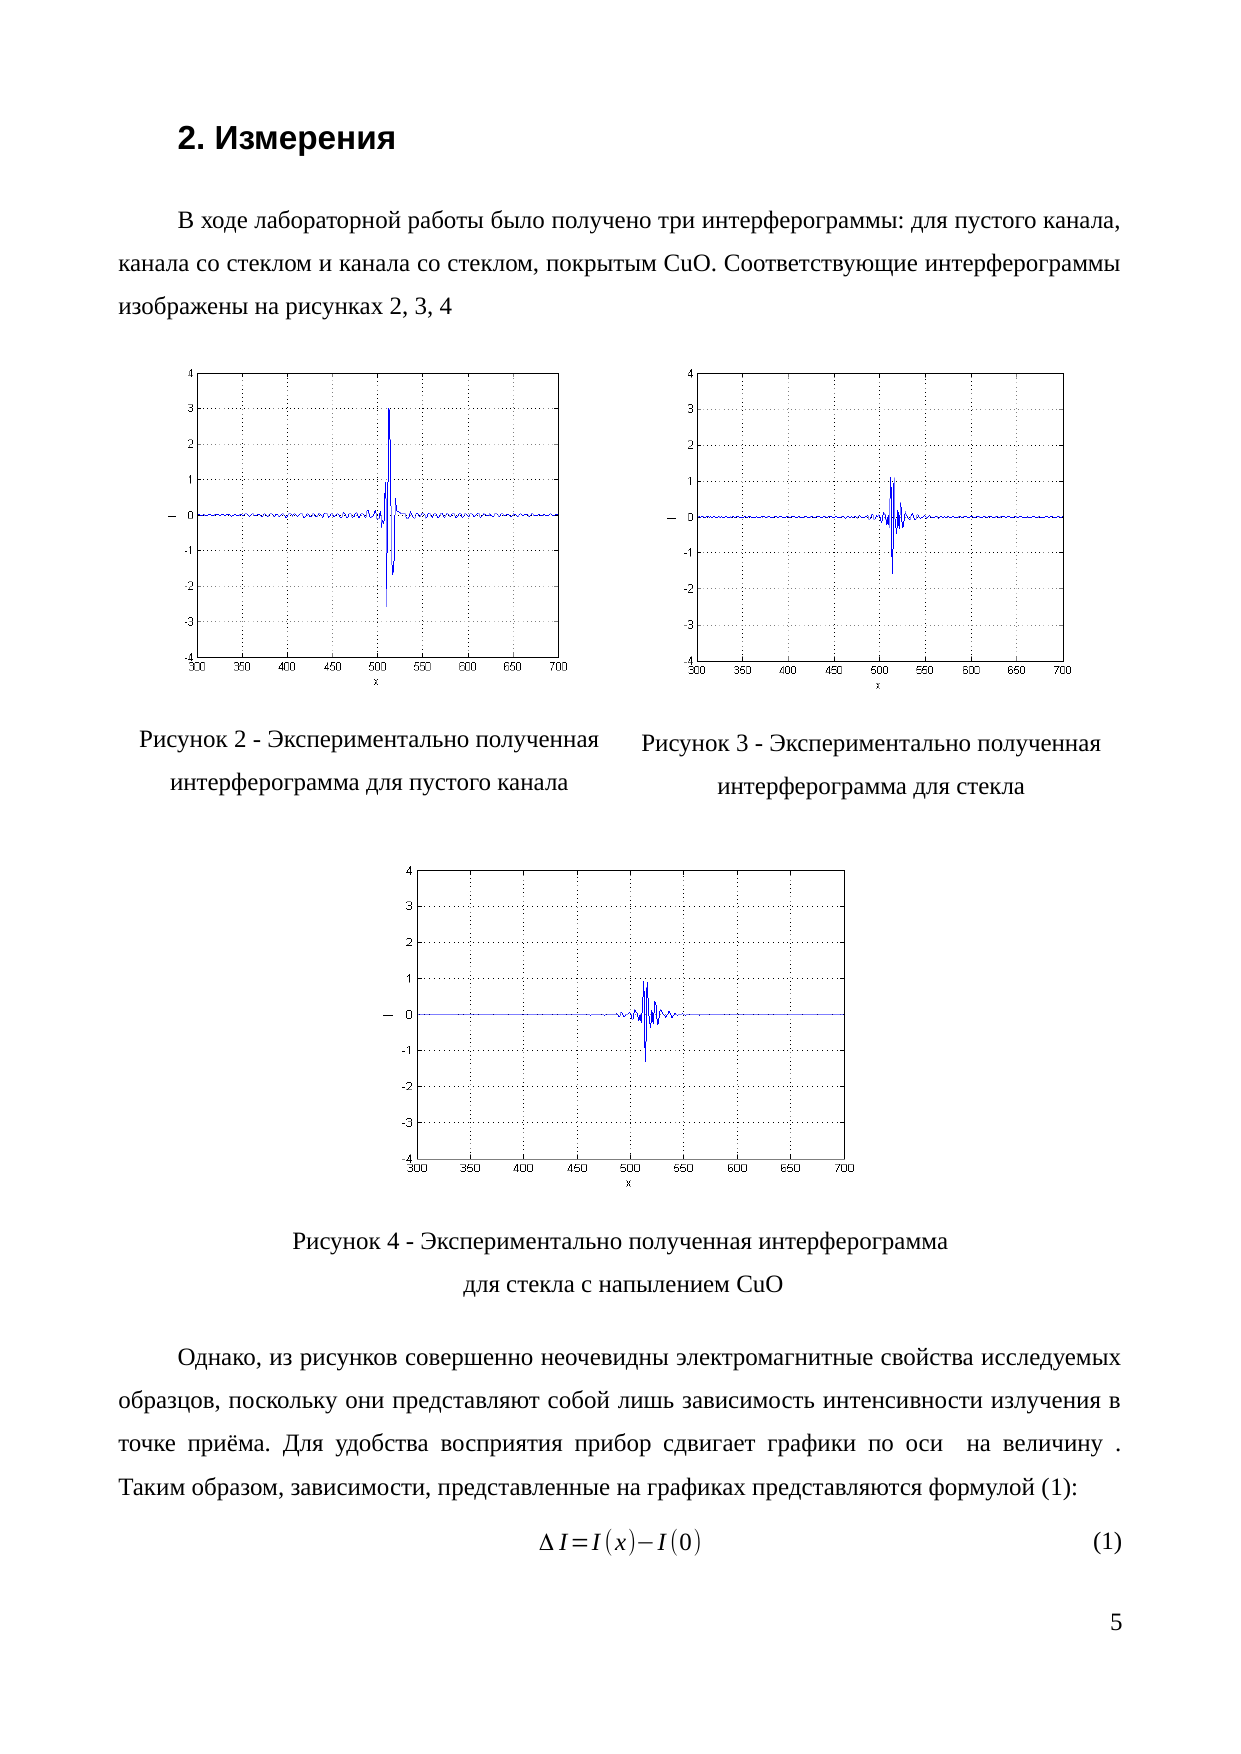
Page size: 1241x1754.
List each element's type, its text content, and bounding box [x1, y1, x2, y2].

text Рисунок 4 - Экспериментально полученная интерферограмма для стекла с напылением CuO [118, 1226, 1122, 1298]
table_header Рисунок 3 - Экспериментально полученная интерферограмма для стекла [620, 346, 1122, 844]
table_header Рисунок 2 - Экспериментально полученная интерферограмма для пустого канала [118, 346, 620, 844]
text В ходе лабораторной работы было получено три интерферограммы: для пустого канала, канала со стеклом и канала со стеклом, покрытым CuO. Соответствующие интерферограммы изображены на рисунках 2, 3, 4 [118, 205, 1122, 320]
picture [136, 346, 602, 695]
picture [635, 346, 1107, 699]
text Однако, из рисунков совершенно неочевидны электромагнитные свойства исследуемых образцов, поскольку они представляют собой лишь зависимость интенсивности излучения в точке приёма. Для удобства восприятия прибор сдвигает графики по оси на величину . Таким образом, зависимости, представленные на графиках представляются формулой (1): [118, 1342, 1122, 1500]
subtitle Измерения [118, 118, 1122, 157]
picture [345, 843, 896, 1197]
text (1) [118, 1526, 1122, 1557]
